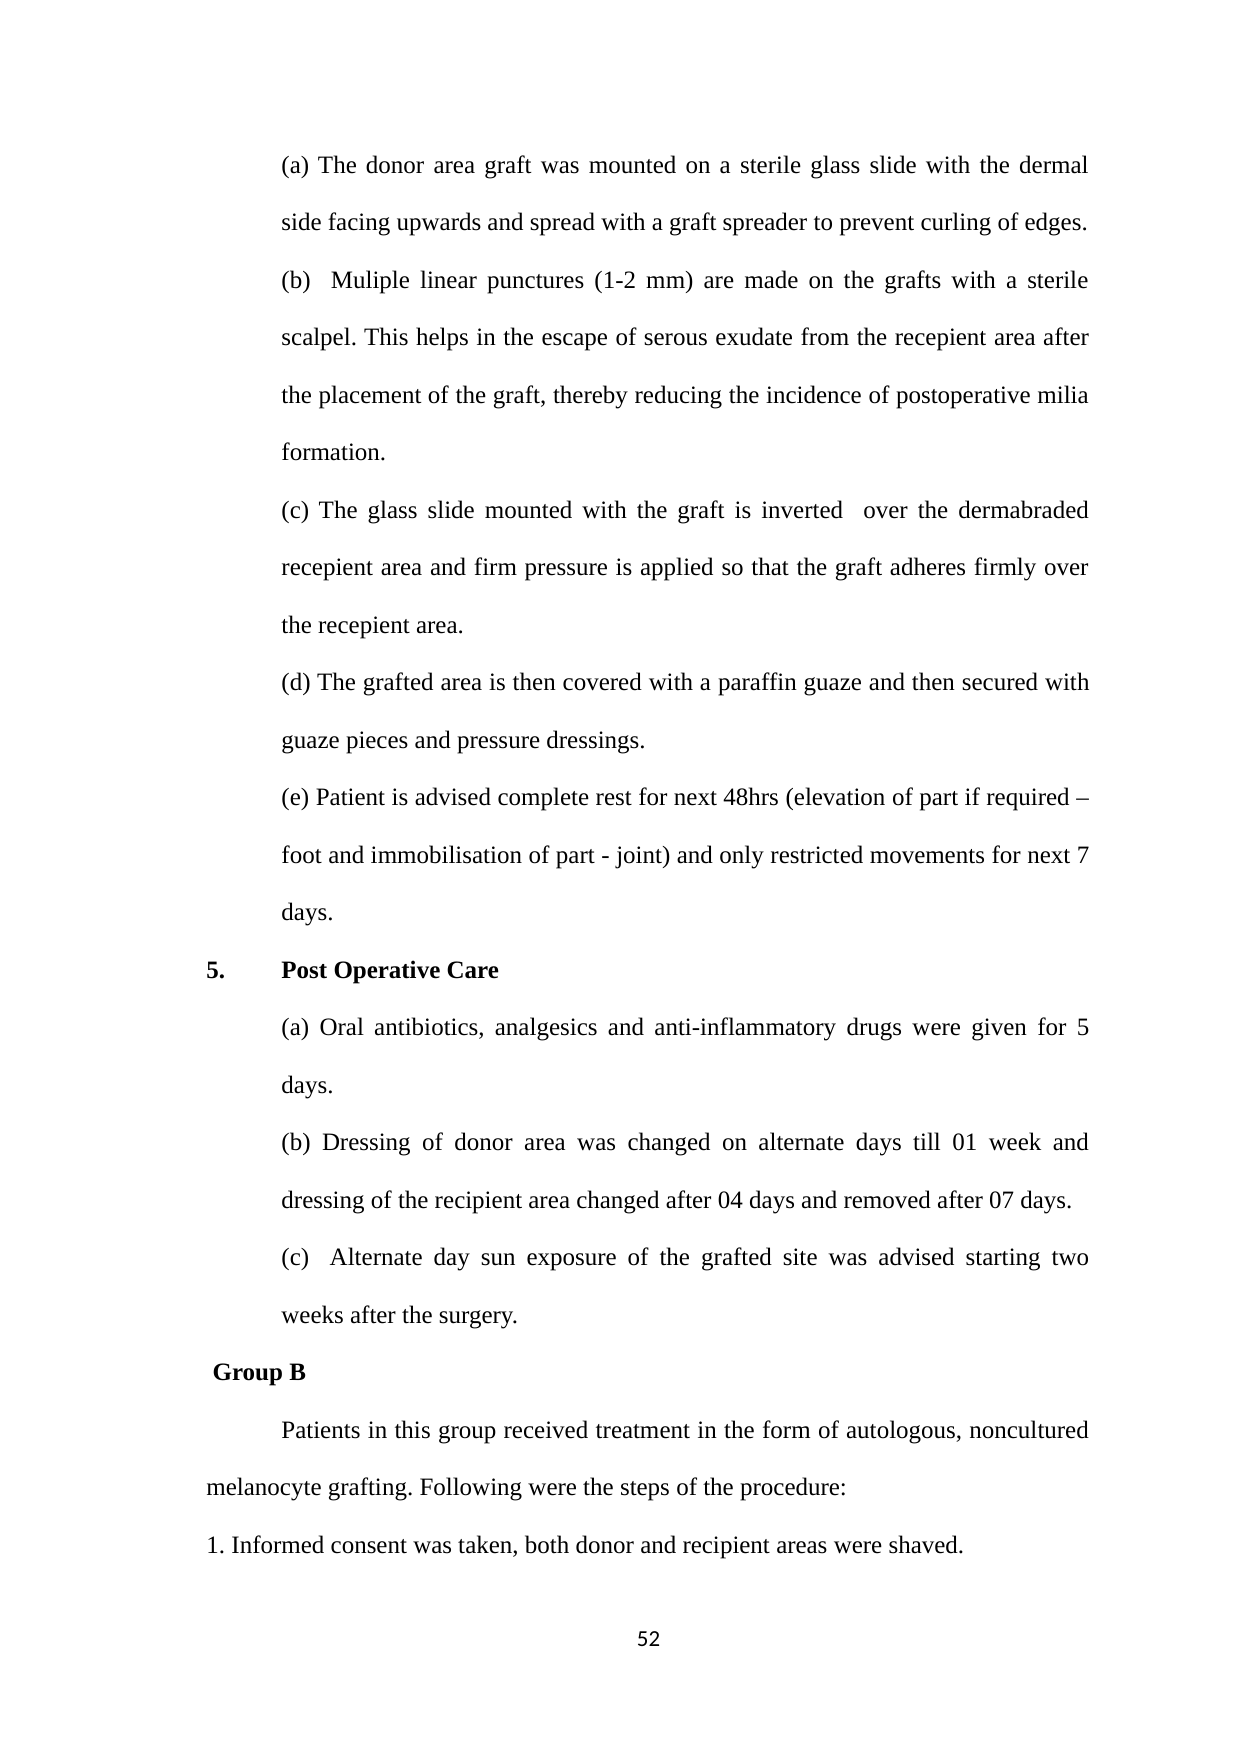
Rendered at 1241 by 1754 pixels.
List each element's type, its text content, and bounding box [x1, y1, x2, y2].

text (a) The donor area graft was mounted on a sterile glass slide with the dermal side facing upwards and spread with a graft spreader to prevent curling of edges. [281, 150, 1090, 236]
text Patients in this group received treatment in the form of autologous, noncultured melanocyte grafting. Following were the steps of the procedure: [206, 1415, 1090, 1501]
text (b) Muliple linear punctures (1-2 mm) are made on the grafts with a sterile scalpel. This helps in the escape of serous exudate from the recepient area after the placement of the graft, thereby reducing the incidence of postoperative milia formation. [281, 265, 1090, 466]
text (e) Patient is advised complete rest for next 48hrs (elevation of part if required – foot and immobilisation of part - joint) and only restricted movements for next 7 days. [281, 782, 1090, 926]
text (a) Oral antibiotics, analgesics and anti-inflammatory drugs were given for 5 days. [281, 1012, 1090, 1099]
text (d) The grafted area is then covered with a paraffin guaze and then secured with guaze pieces and pressure dressings. [281, 667, 1090, 754]
text 5. Post Operative Care [206, 955, 1090, 984]
text 1. Informed consent was taken, both donor and recipient areas were shaved. [206, 1530, 1090, 1559]
text (b) Dressing of donor area was changed on alternate days till 01 week and dressing of the recipient area changed after 04 days and removed after 07 days. [281, 1127, 1090, 1214]
text (c) The glass slide mounted with the graft is inverted over the dermabraded recepient area and firm pressure is applied so that the graft adheres firmly over the recepient area. [281, 495, 1090, 639]
text (c) Alternate day sun exposure of the grafted site was advised starting two weeks after the surgery. [281, 1242, 1090, 1329]
text Group B [206, 1357, 1090, 1386]
